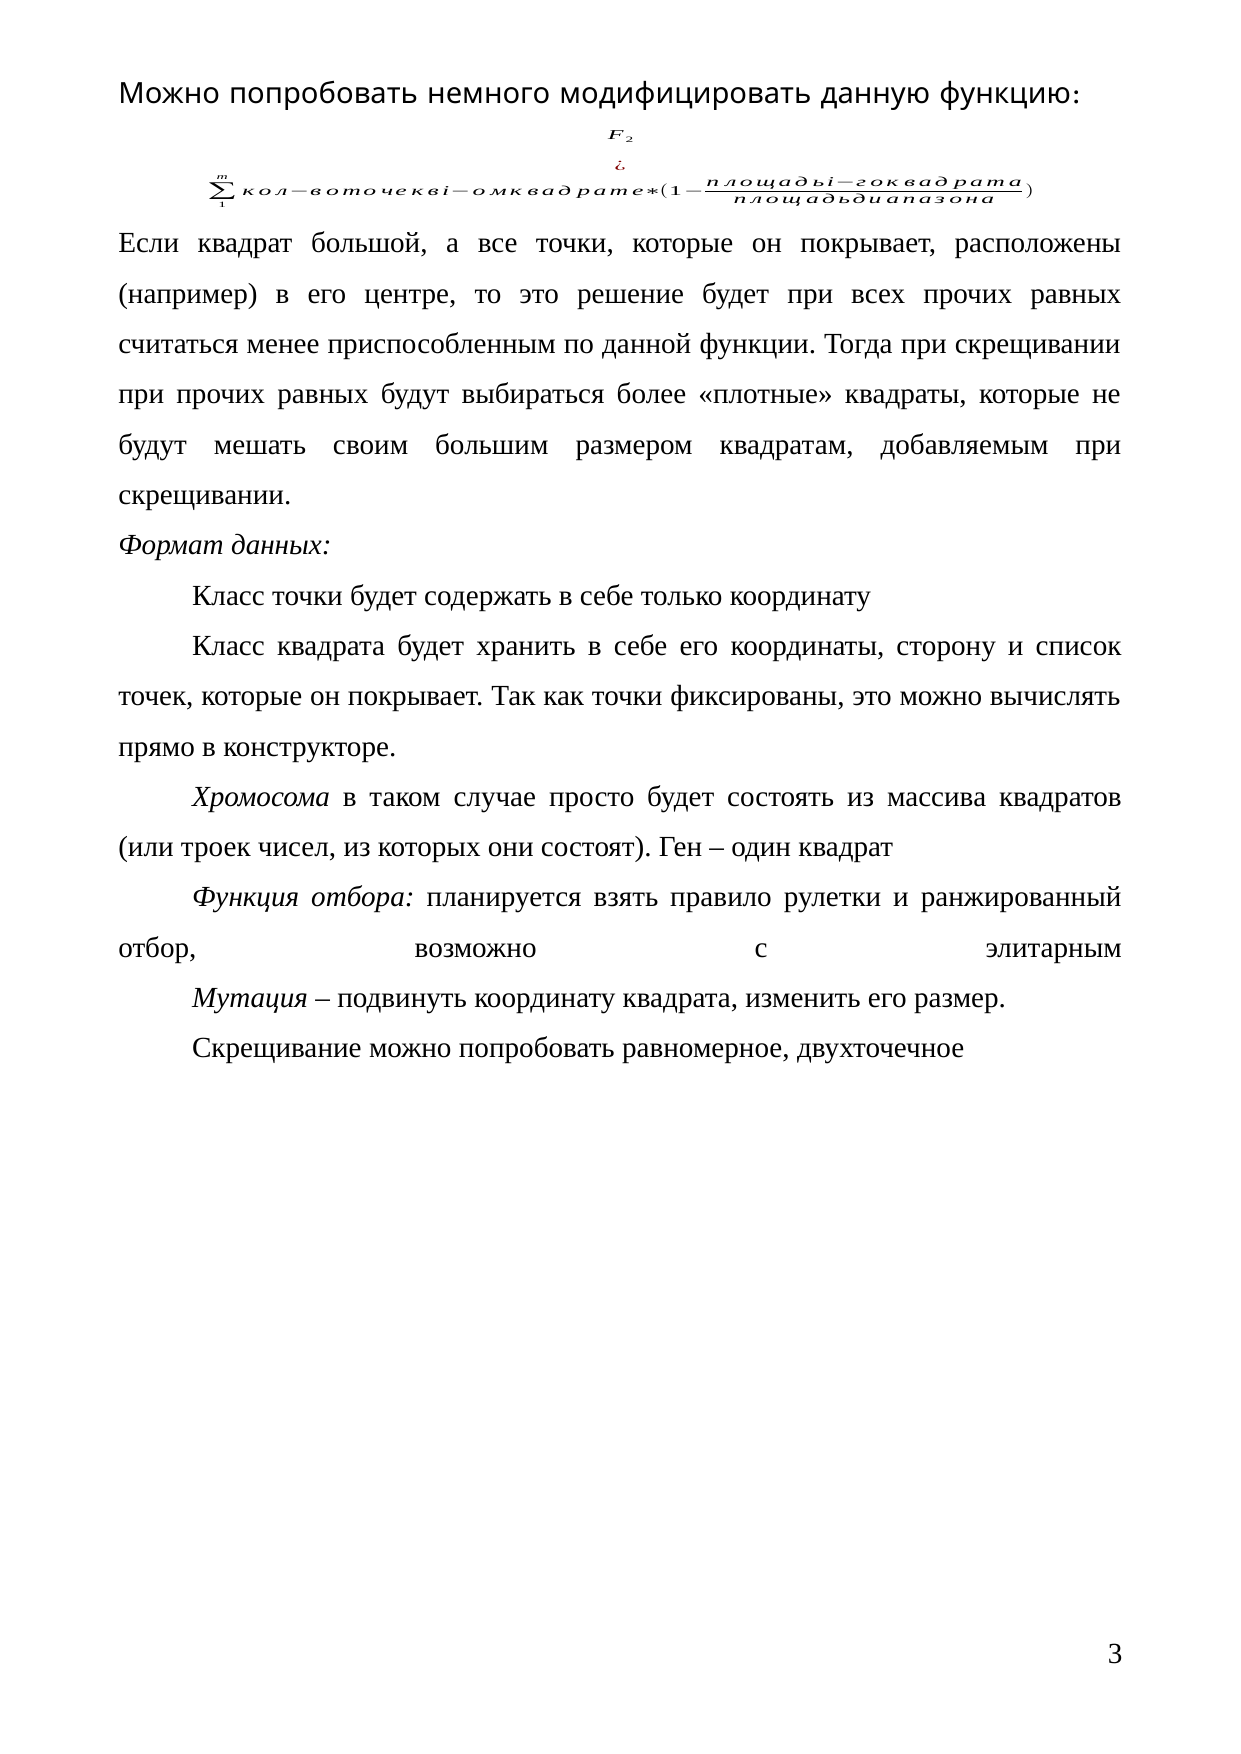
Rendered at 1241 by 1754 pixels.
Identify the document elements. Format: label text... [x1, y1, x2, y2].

text Функция отбора: планируется взять правило рулетки и ранжированный отбор, возможно с элитарным Мутация – подвинуть координату квадрата, изменить его размер. [118, 879, 1122, 1014]
text Скрещивание можно попробовать равномерное, двухточечное [118, 1031, 1122, 1064]
text Формат данных: [118, 527, 1122, 561]
text Если квадрат большой, а все точки, которые он покрывает, расположены (например) в его центре, то это решение будет при всех прочих равных считаться менее приспособленным по данной функции. Тогда при скрещивании при прочих равных будут выбираться более «плотные» квадраты, которые не будут мешать своим большим размером квадратам, добавляемым при скрещивании. [118, 226, 1122, 511]
text Хромосома в таком случае просто будет состоять из массива квадратов (или троек чисел, из которых они состоят). Ген – один квадрат [118, 779, 1122, 863]
text Класс точки будет содержать в себе только координату [118, 578, 1122, 611]
text Можно попробовать немного модифицировать данную функцию: [118, 75, 1122, 110]
text Класс квадрата будет хранить в себе его координаты, сторону и список точек, которые он покрывает. Так как точки фиксированы, это можно вычислять прямо в конструкторе. [118, 628, 1122, 762]
